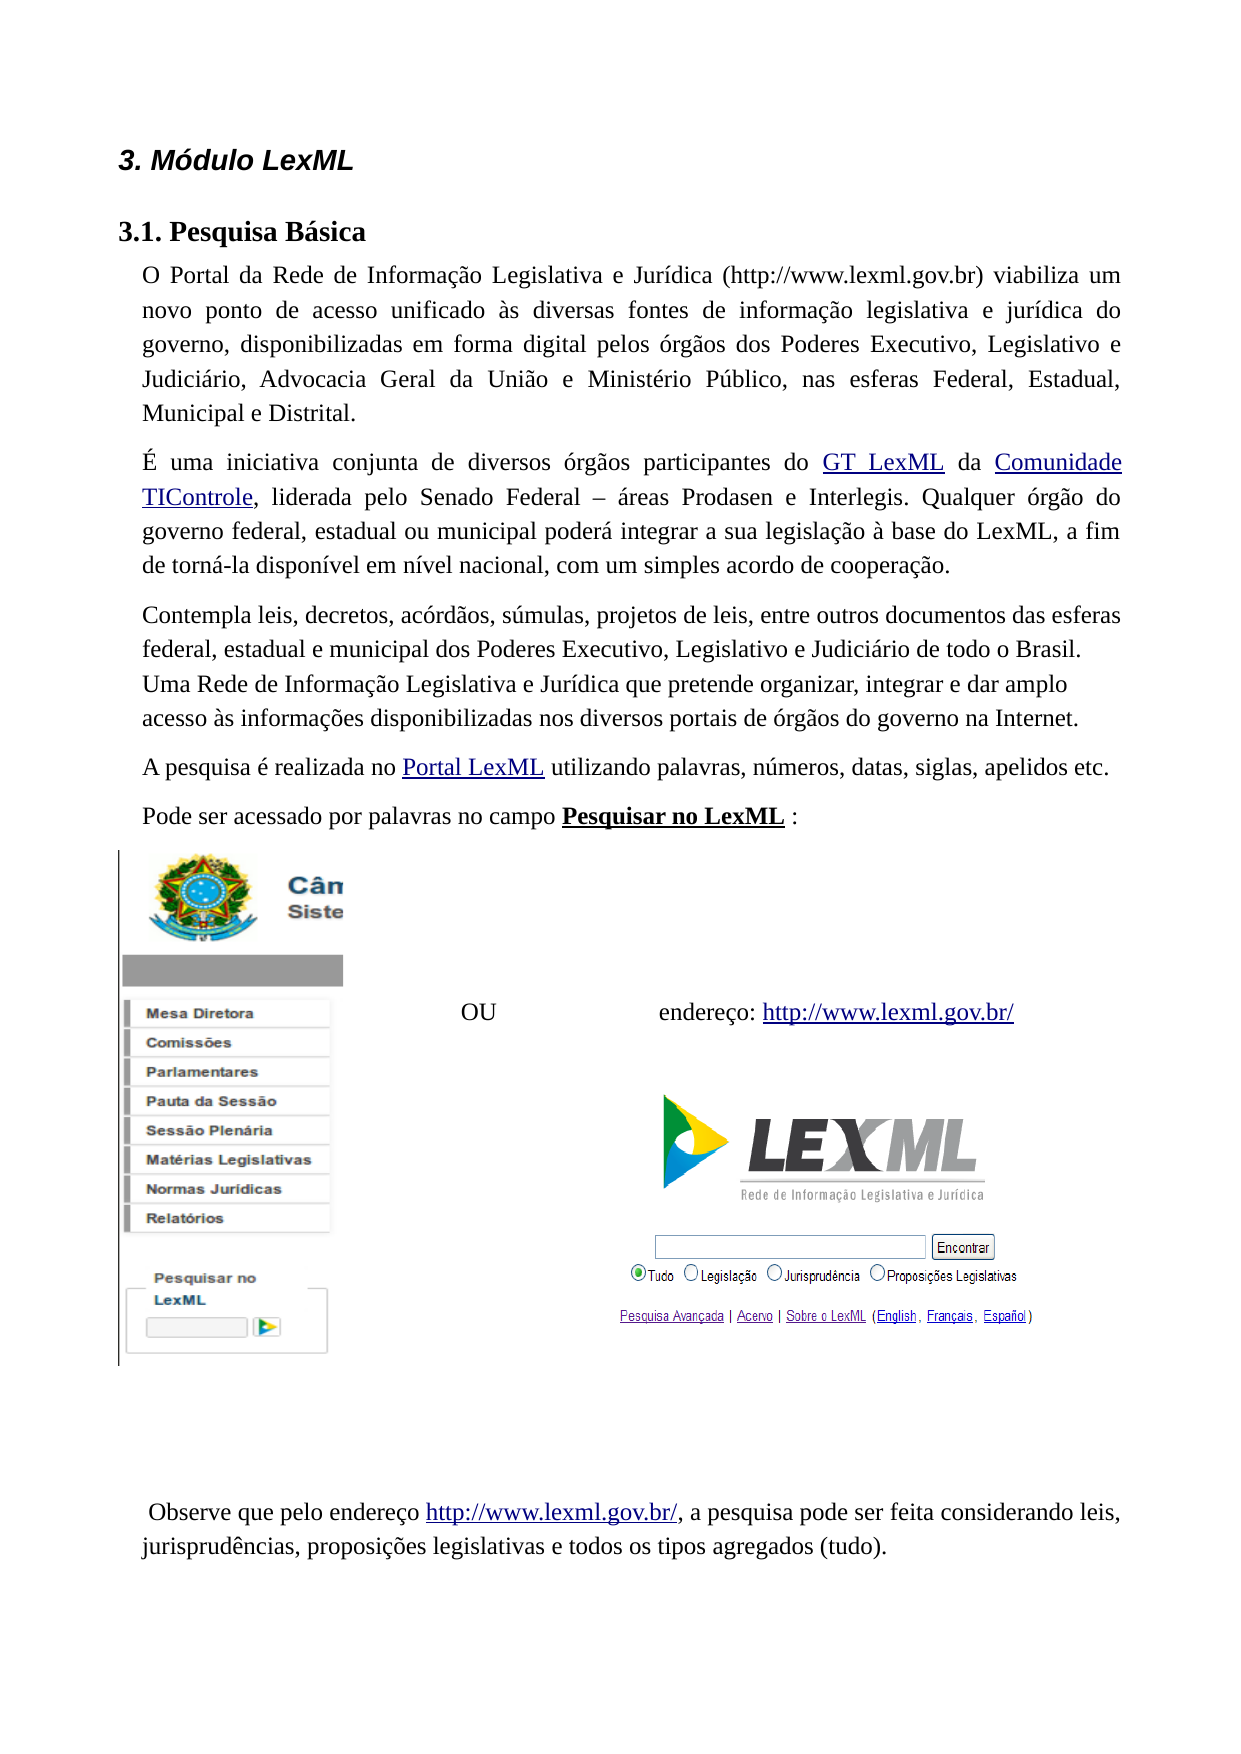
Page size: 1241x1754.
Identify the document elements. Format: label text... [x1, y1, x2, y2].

text É uma iniciativa conjunta de diversos órgãos participantes do GT LexML da Comunidade TIControle, liderada pelo Senado Federal – áreas Prodasen e Interlegis. Qualquer órgão do governo federal, estadual ou municipal poderá integrar a sua legislação à base do LexML, a fim de torná-la disponível em nível nacional, com um simples acordo de cooperação. [142, 447, 1122, 579]
text Contempla leis, decretos, acórdãos, súmulas, projetos de leis, entre outros documentos das esferas federal, estadual e municipal dos Poderes Executivo, Legislativo e Judiciário de todo o Brasil. Uma Rede de Informação Legislativa e Jurídica que pretende organizar, integrar e dar amplo acesso às informações disponibilizadas nos diversos portais de órgãos do governo na Internet. [142, 600, 1122, 732]
subtitle 3.1. Pesquisa Básica [118, 214, 1122, 248]
subtitle 3. Módulo LexML [118, 143, 1122, 177]
picture [118, 850, 344, 1366]
text Observe que pelo endereço http://www.lexml.gov.br/, a pesquisa pode ser feita considerando leis, jurisprudências, proposições legislativas e todos os tipos agregados (tudo). [142, 1497, 1122, 1560]
text O Portal da Rede de Informação Legislativa e Jurídica (http://www.lexml.gov.br) viabiliza um novo ponto de acesso unificado às diversas fontes de informação legislativa e jurídica do governo, disponibilizadas em forma digital pelos órgãos dos Poderes Executivo, Legislativo e Judiciário, Advocacia Geral da União e Ministério Público, nas esferas Federal, Estadual, Municipal e Distrital. [142, 260, 1122, 427]
picture [547, 1063, 1124, 1386]
text Pode ser acessado por palavras no campo Pesquisar no LexML : [142, 801, 1122, 830]
text OU endereço: http://www.lexml.gov.br/ [344, 997, 1122, 1026]
text A pesquisa é realizada no Portal LexML utilizando palavras, números, datas, siglas, apelidos etc. [142, 752, 1122, 781]
